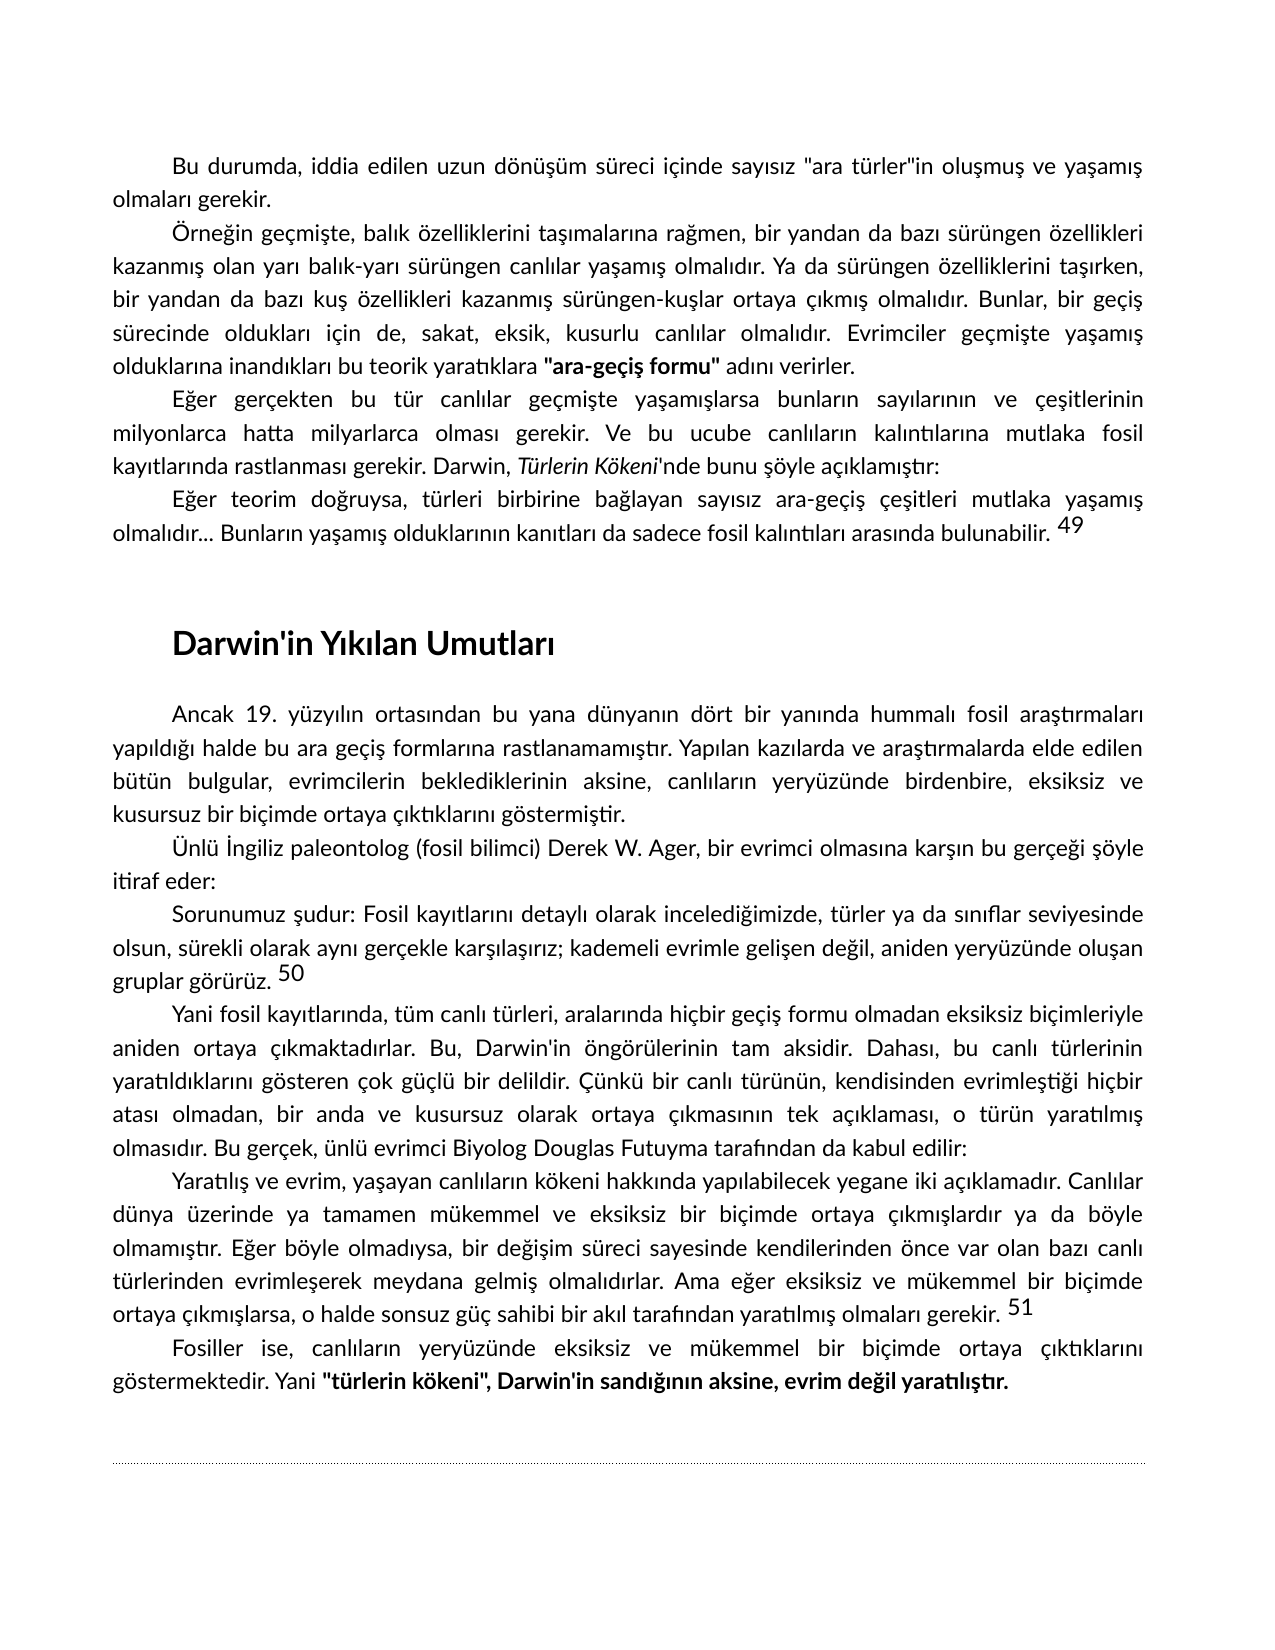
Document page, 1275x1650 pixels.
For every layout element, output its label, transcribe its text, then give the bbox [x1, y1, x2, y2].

text Ünlü İngiliz paleontolog (fosil bilimci) Derek W. Ager, bir evrimci olmasına karşın bu gerçeği şöyle itiraf eder: [112, 829, 1145, 896]
text Ancak 19. yüzyılın ortasından bu yana dünyanın dört bir yanında hummalı fosil araştırmaları yapıldığı halde bu ara geçiş formlarına rastlanamamıştır. Yapılan kazılarda ve araştırmalarda elde edilen bütün bulgular, evrimcilerin beklediklerinin aksine, canlıların yeryüzünde birdenbire, eksiksiz ve kusursuz bir biçimde ortaya çıktıklarını göstermiştir. [112, 696, 1145, 829]
text Yaratılış ve evrim, yaşayan canlıların kökeni hakkında yapılabilecek yegane iki açıklamadır. Canlılar dünya üzerinde ya tamamen mükemmel ve eksiksiz bir biçimde ortaya çıkmışlardır ya da böyle olmamıştır. Eğer böyle olmadıysa, bir değişim süreci sayesinde kendilerinden önce var olan bazı canlı türlerinden evrimleşerek meydana gelmiş olmalıdırlar. Ama eğer eksiksiz ve mükemmel bir biçimde ortaya çıkmışlarsa, o halde sonsuz güç sahibi bir akıl tarafından yaratılmış olmaları gerekir. 51 [112, 1163, 1145, 1329]
text Fosiller ise, canlıların yeryüzünde eksiksiz ve mükemmel bir biçimde ortaya çıktıklarını göstermektedir. Yani "türlerin kökeni", Darwin'in sandığının aksine, evrim değil yaratılıştır. [112, 1329, 1145, 1396]
text Eğer teorim doğruysa, türleri birbirine bağlayan sayısız ara-geçiş çeşitleri mutlaka yaşamış olmalıdır... Bunların yaşamış olduklarının kanıtları da sadece fosil kalıntıları arasında bulunabilir. 49 [112, 481, 1145, 548]
text Eğer gerçekten bu tür canlılar geçmişte yaşamışlarsa bunların sayılarının ve çeşitlerinin milyonlarca hatta milyarlarca olması gerekir. Ve bu ucube canlıların kalıntılarına mutlaka fosil kayıtlarında rastlanması gerekir. Darwin, Türlerin Kökeni'nde bunu şöyle açıklamıştır: [112, 381, 1145, 481]
text Örneğin geçmişte, balık özelliklerini taşımalarına rağmen, bir yandan da bazı sürüngen özellikleri kazanmış olan yarı balık-yarı sürüngen canlılar yaşamış olmalıdır. Ya da sürüngen özelliklerini taşırken, bir yandan da bazı kuş özellikleri kazanmış sürüngen-kuşlar ortaya çıkmış olmalıdır. Bunlar, bir geçiş sürecinde oldukları için de, sakat, eksik, kusurlu canlılar olmalıdır. Evrimciler geçmişte yaşamış olduklarına inandıkları bu teorik yaratıklara "ara-geçiş formu" adını verirler. [112, 214, 1145, 381]
text Bu durumda, iddia edilen uzun dönüşüm süreci içinde sayısız "ara türler"in oluşmuş ve yaşamış olmaları gerekir. [112, 148, 1145, 214]
text Sorunumuz şudur: Fosil kayıtlarını detaylı olarak incelediğimizde, türler ya da sınıflar seviyesinde olsun, sürekli olarak aynı gerçekle karşılaşırız; kademeli evrimle gelişen değil, aniden yeryüzünde oluşan gruplar görürüz. 50 [112, 896, 1145, 996]
text Yani fosil kayıtlarında, tüm canlı türleri, aralarında hiçbir geçiş formu olmadan eksiksiz biçimleriyle aniden ortaya çıkmaktadırlar. Bu, Darwin'in öngörülerinin tam aksidir. Dahası, bu canlı türlerinin yaratıldıklarını gösteren çok güçlü bir delildir. Çünkü bir canlı türünün, kendisinden evrimleştiği hiçbir atası olmadan, bir anda ve kusursuz olarak ortaya çıkmasının tek açıklaması, o türün yaratılmış olmasıdır. Bu gerçek, ünlü evrimci Biyolog Douglas Futuyma tarafından da kabul edilir: [112, 996, 1145, 1163]
subtitle Darwin'in Yıkılan Umutları [112, 623, 1162, 663]
